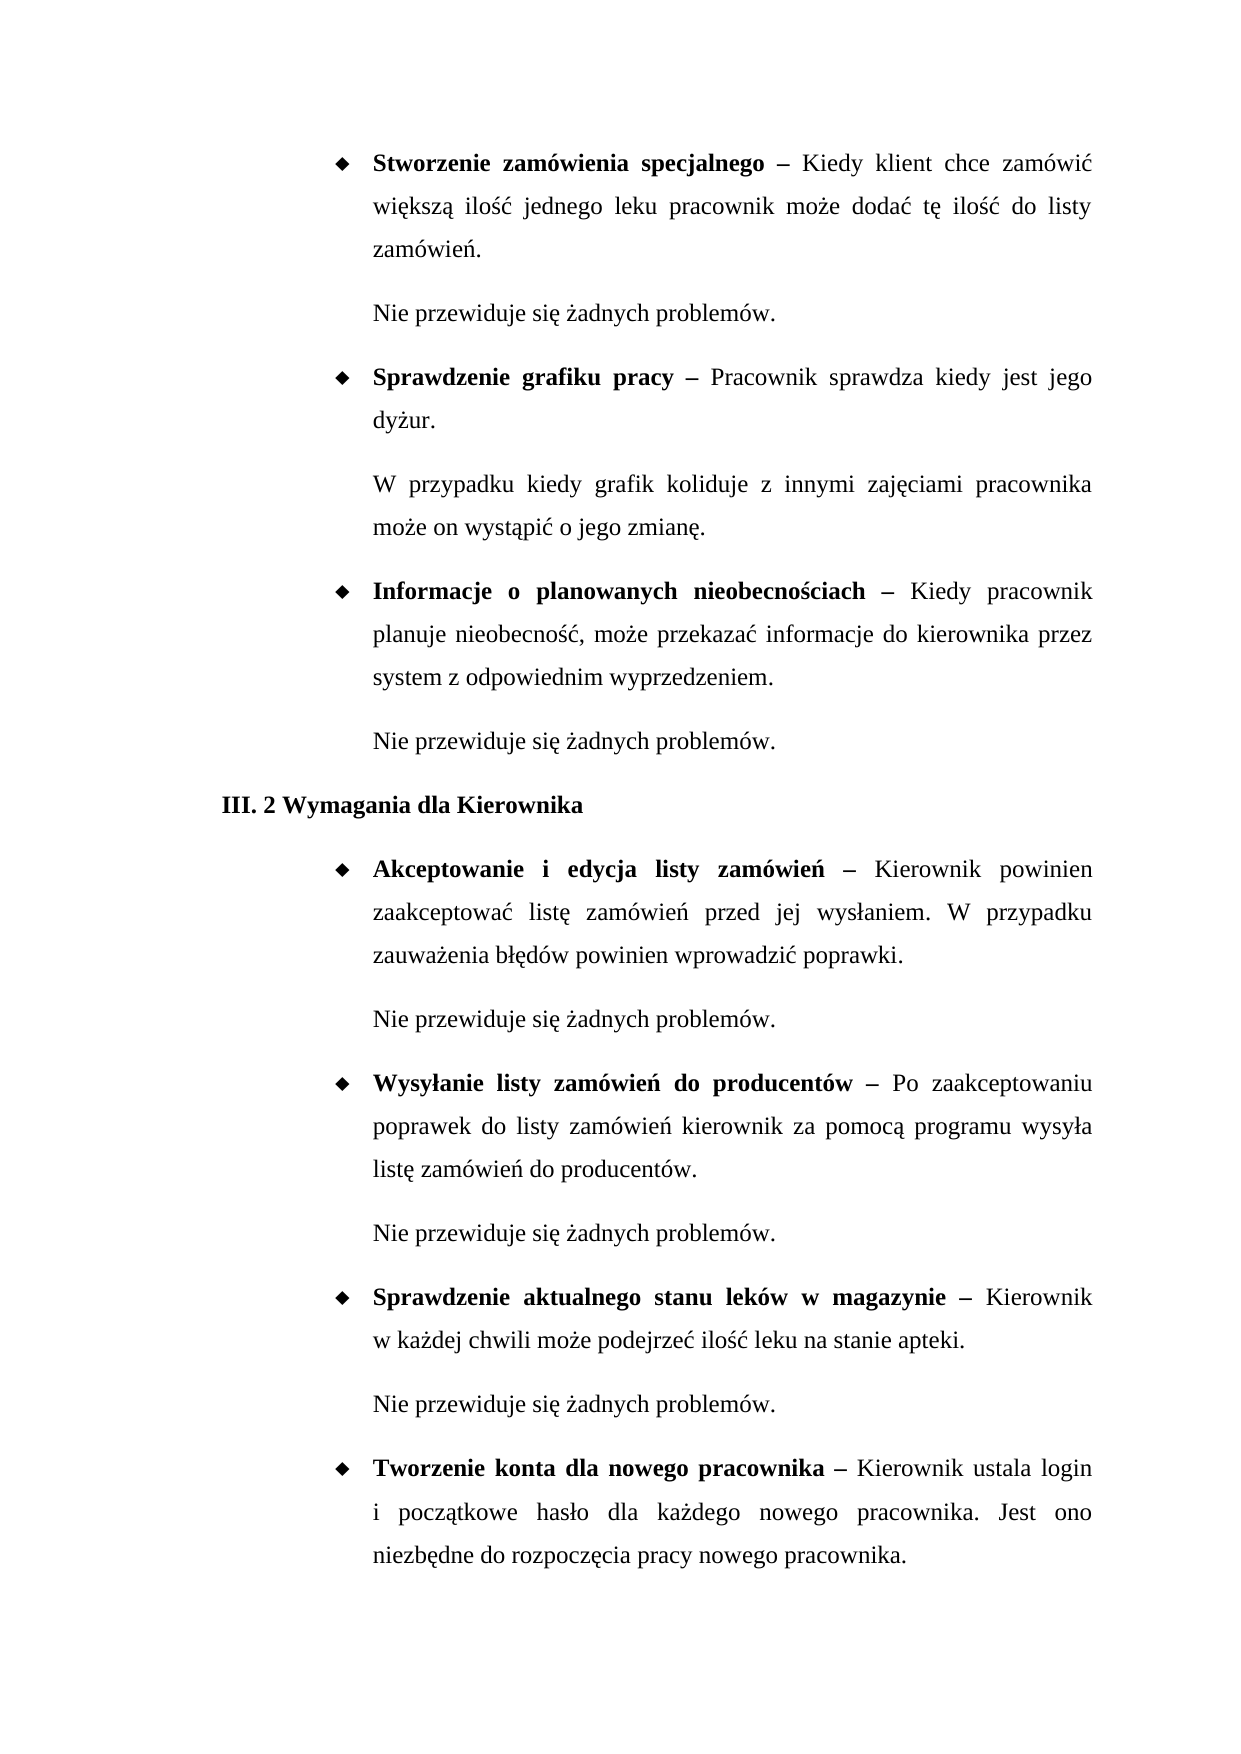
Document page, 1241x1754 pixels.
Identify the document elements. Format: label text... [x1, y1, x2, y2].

list Tworzenie konta dla nowego pracownika – Kierownik ustala login i początkowe hasło dla każdego nowego pracownika. Jest ono niezbędne do rozpoczęcia pracy nowego pracownika. [335, 1453, 1093, 1568]
list Stworzenie zamówienia specjalnego – Kiedy klient chce zamówić większą ilość jednego leku pracownik może dodać tę ilość do listy zamówień. [335, 148, 1093, 263]
list Nie przewiduje się żadnych problemów. [335, 1218, 1093, 1247]
list Nie przewiduje się żadnych problemów. [335, 726, 1093, 755]
list Sprawdzenie aktualnego stanu leków w magazynie – Kierownik w każdej chwili może podejrzeć ilość leku na stanie apteki. [335, 1282, 1093, 1354]
list Wysyłanie listy zamówień do producentów – Po zaakceptowaniu poprawek do listy zamówień kierownik za pomocą programu wysyła listę zamówień do producentów. [335, 1068, 1093, 1183]
list Informacje o planowanych nieobecnościach – Kiedy pracownik planuje nieobecność, może przekazać informacje do kierownika przez system z odpowiednim wyprzedzeniem. [335, 576, 1093, 691]
list III. 2 Wymagania dla Kierownika [184, 790, 1093, 819]
list Akceptowanie i edycja listy zamówień – Kierownik powinien zaakceptować listę zamówień przed jej wysłaniem. W przypadku zauważenia błędów powinien wprowadzić poprawki. [335, 854, 1093, 969]
list Nie przewiduje się żadnych problemów. [335, 1389, 1093, 1418]
list W przypadku kiedy grafik koliduje z innymi zajęciami pracownika może on wystąpić o jego zmianę. [335, 469, 1093, 541]
list Nie przewiduje się żadnych problemów. [335, 298, 1093, 327]
list Sprawdzenie grafiku pracy – Pracownik sprawdza kiedy jest jego dyżur. [335, 362, 1093, 434]
list Nie przewiduje się żadnych problemów. [335, 1004, 1093, 1033]
